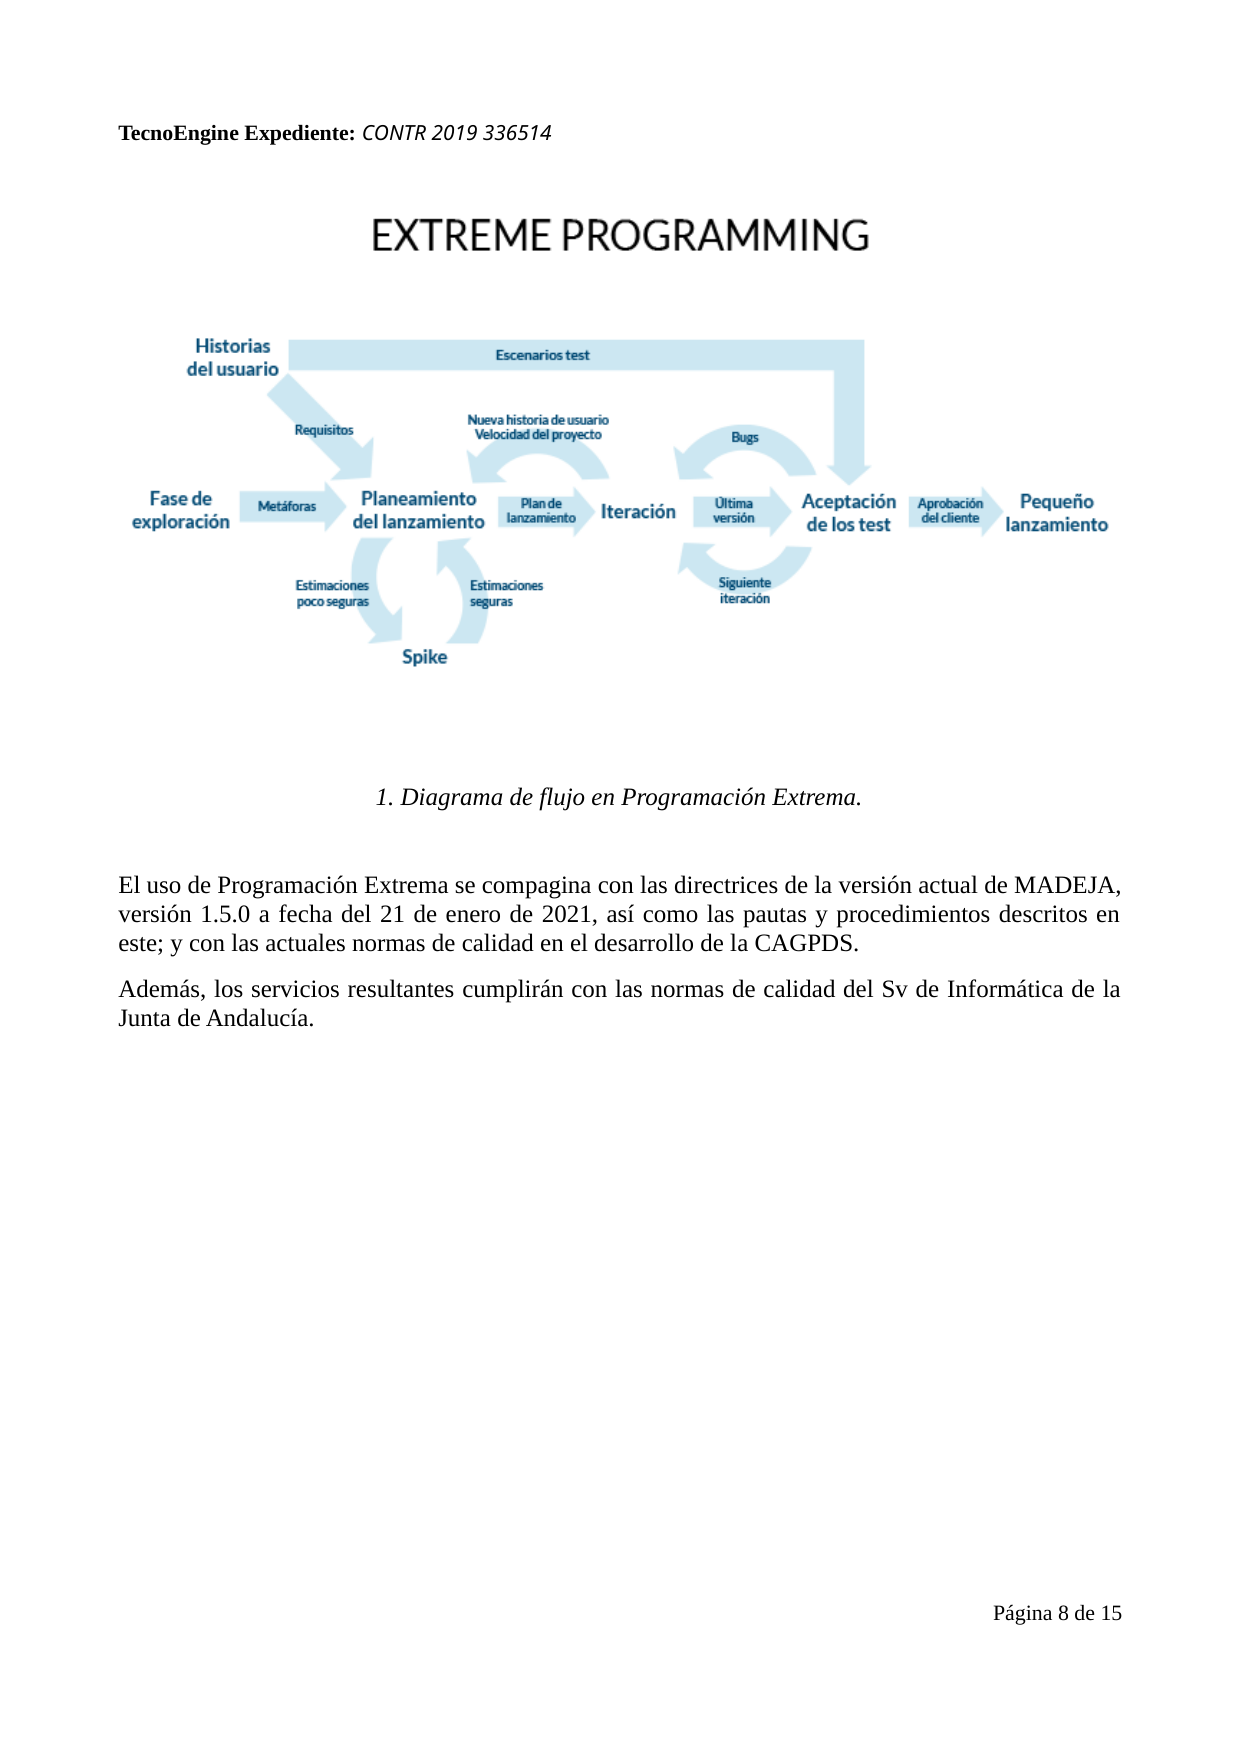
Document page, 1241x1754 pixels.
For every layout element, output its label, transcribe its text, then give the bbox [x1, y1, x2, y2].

text 1. Diagrama de flujo en Programación Extrema. [118, 782, 1122, 811]
text El uso de Programación Extrema se compagina con las directrices de la versión actual de MADEJA, versión 1.5.0 a fecha del 21 de enero de 2021, así como las pautas y procedimientos descritos en este; y con las actuales normas de calidad en el desarrollo de la CAGPDS. [118, 870, 1122, 956]
text Además, los servicios resultantes cumplirán con las normas de calidad del Sv de Informática de la Junta de Andalucía. [118, 974, 1122, 1032]
